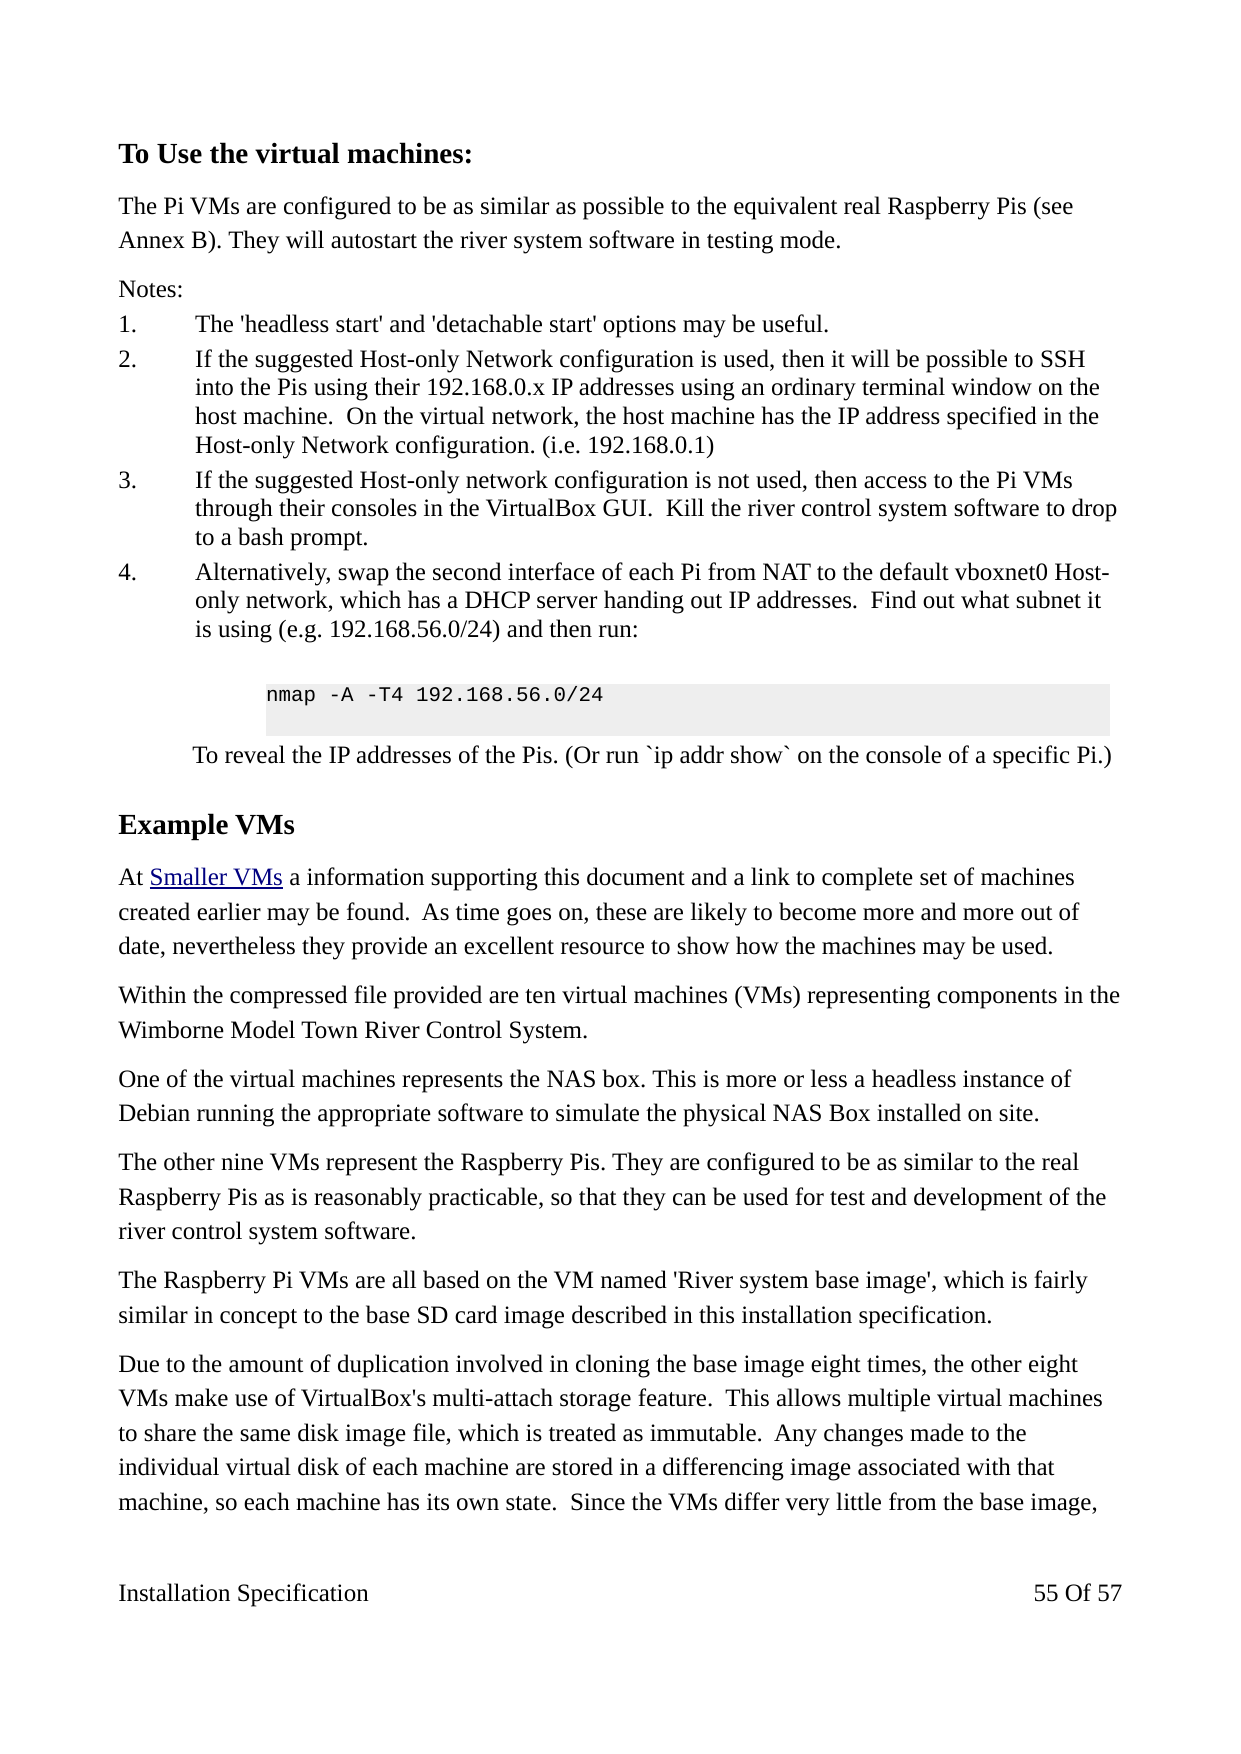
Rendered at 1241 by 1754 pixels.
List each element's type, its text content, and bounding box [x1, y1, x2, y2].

text 1. The 'headless start' and 'detachable start' options may be useful. [118, 309, 1122, 338]
text Within the compressed file provided are ten virtual machines (VMs) representing components in the Wimborne Model Town River Control System. [118, 980, 1122, 1043]
subtitle To Use the virtual machines: [118, 136, 1122, 169]
text 3. If the suggested Host-only network configuration is not used, then access to the Pi VMs through their consoles in the VirtualBox GUI. Kill the river control system software to drop to a bash prompt. [118, 465, 1122, 551]
text One of the virtual machines represents the NAS box. This is more or less a headless instance of Debian running the appropriate software to simulate the physical NAS Box installed on site. [118, 1064, 1122, 1127]
text The Raspberry Pi VMs are all based on the VM named 'River system base image', which is fairly similar in concept to the base SD card image described in this installation specification. [118, 1265, 1122, 1328]
text 4. Alternatively, swap the second interface of each Pi from NAT to the default vboxnet0 Host-only network, which has a DHCP server handing out IP addresses. Find out what subnet it is using (e.g. 192.168.56.0/24) and then run: [118, 557, 1122, 643]
text Due to the amount of duplication involved in cloning the base image eight times, the other eight VMs make use of VirtualBox's multi-attach storage feature. This allows multiple virtual machines to share the same disk image file, which is treated as immutable. Any changes made to the individual virtual disk of each machine are stored in a differencing image associated with that machine, so each machine has its own state. Since the VMs differ very little from the base image, [118, 1349, 1122, 1516]
text The Pi VMs are configured to be as similar as possible to the equivalent real Raspberry Pis (see Annex B). They will autostart the river system software in testing mode. [118, 191, 1122, 254]
text At Smaller VMs a information supporting this document and a link to complete set of machines created earlier may be found. As time goes on, these are likely to become more and more out of date, nevertheless they provide an excellent resource to show how the machines may be used. [118, 862, 1122, 960]
text To reveal the IP addresses of the Pis. (Or run `ip addr show` on the console of a specific Pi.) [192, 740, 1122, 769]
text nmap -A -T4 192.168.56.0/24 [266, 684, 1110, 707]
text Notes: [118, 274, 1122, 303]
text 2. If the suggested Host-only Network configuration is used, then it will be possible to SSH into the Pis using their 192.168.0.x IP addresses using an ordinary terminal window on the host machine. On the virtual network, the host machine has the IP address specified in the Host-only Network configuration. (i.e. 192.168.0.1) [118, 344, 1122, 459]
subtitle Example VMs [118, 807, 1122, 841]
text The other nine VMs represent the Raspberry Pis. They are configured to be as similar to the real Raspberry Pis as is reasonably practicable, so that they can be used for test and development of the river control system software. [118, 1147, 1122, 1245]
